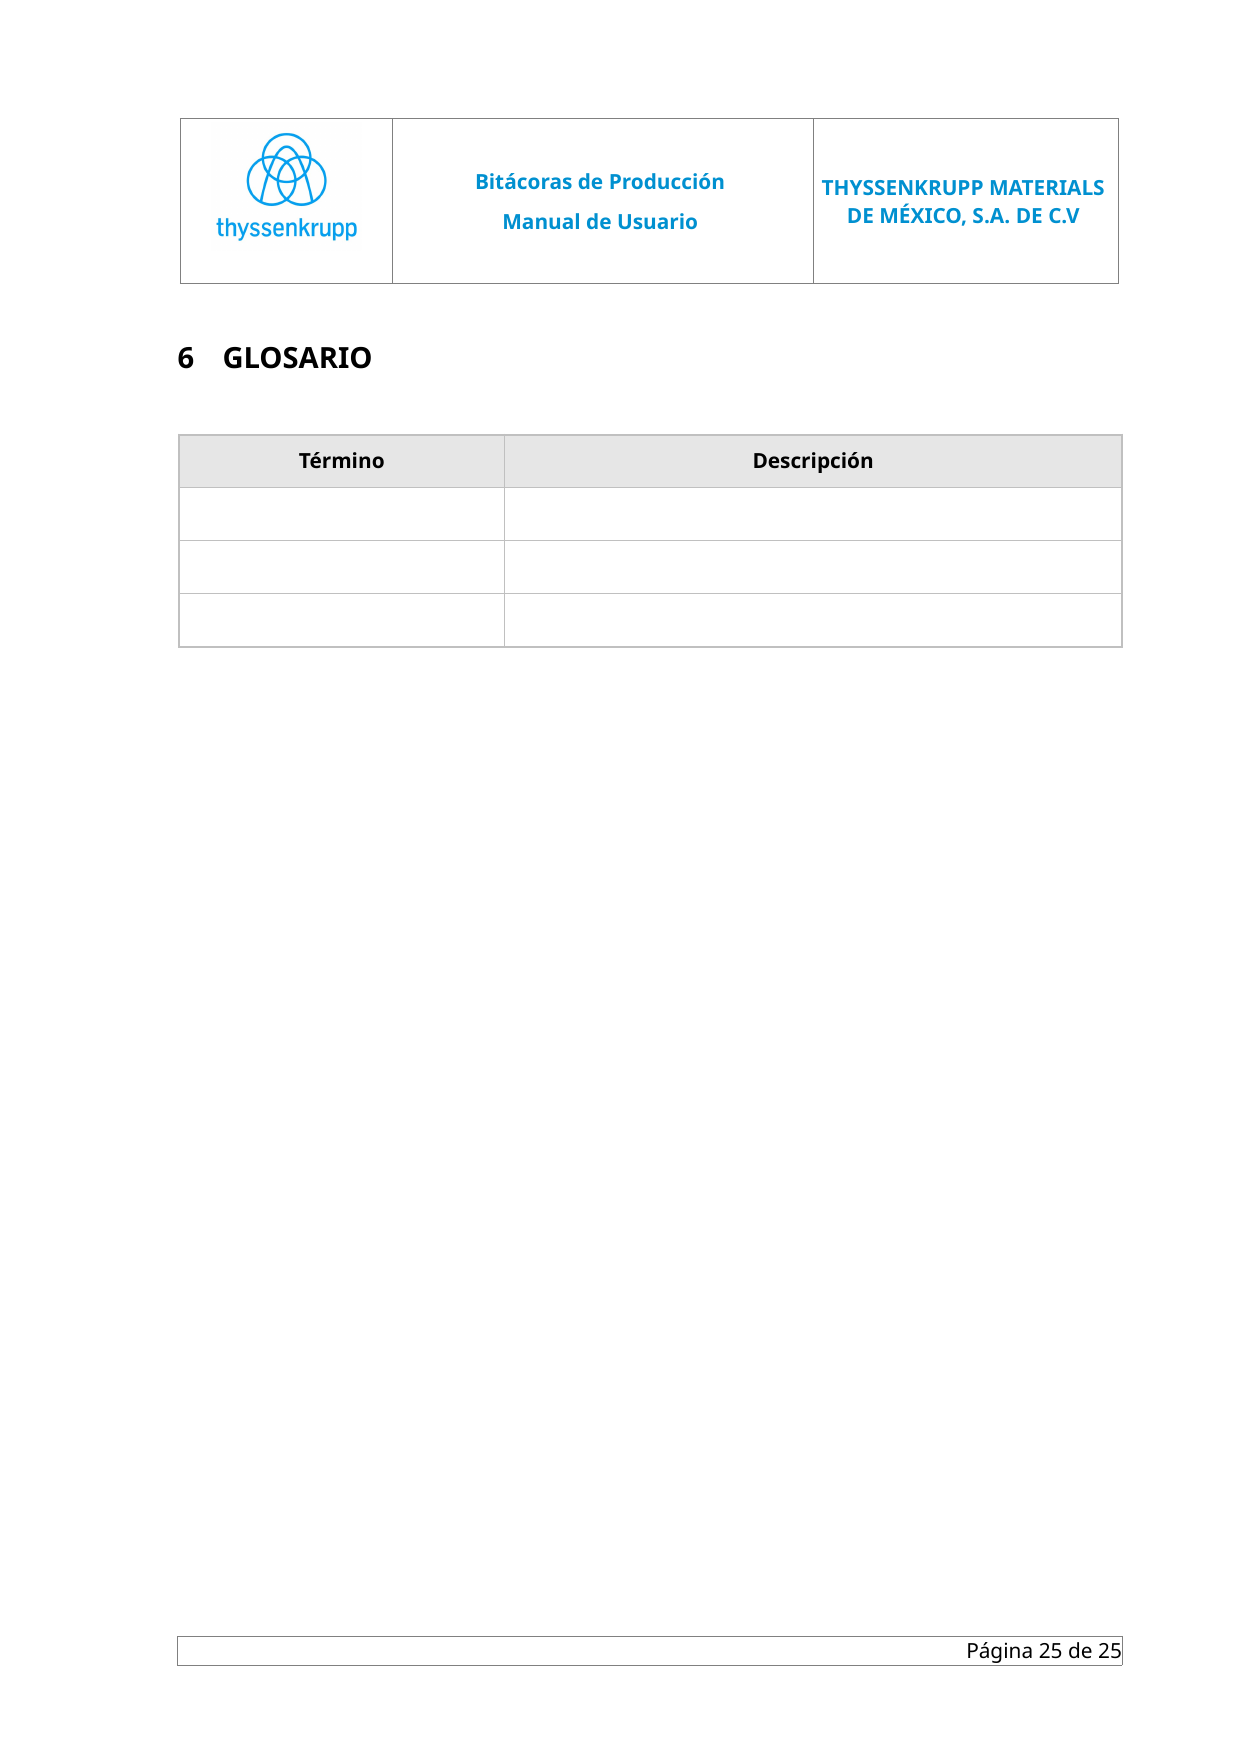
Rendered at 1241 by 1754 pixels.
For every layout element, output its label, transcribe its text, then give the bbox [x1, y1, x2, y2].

table_cell [180, 594, 504, 646]
table_cell [505, 594, 1121, 646]
table_cell [505, 541, 1121, 593]
table_cell [180, 488, 504, 540]
table_cell [505, 488, 1121, 540]
subtitle GLOSARIO [177, 338, 1122, 377]
table_cell [180, 541, 504, 593]
table_header Término [180, 436, 504, 487]
table_header Descripción [505, 436, 1121, 487]
